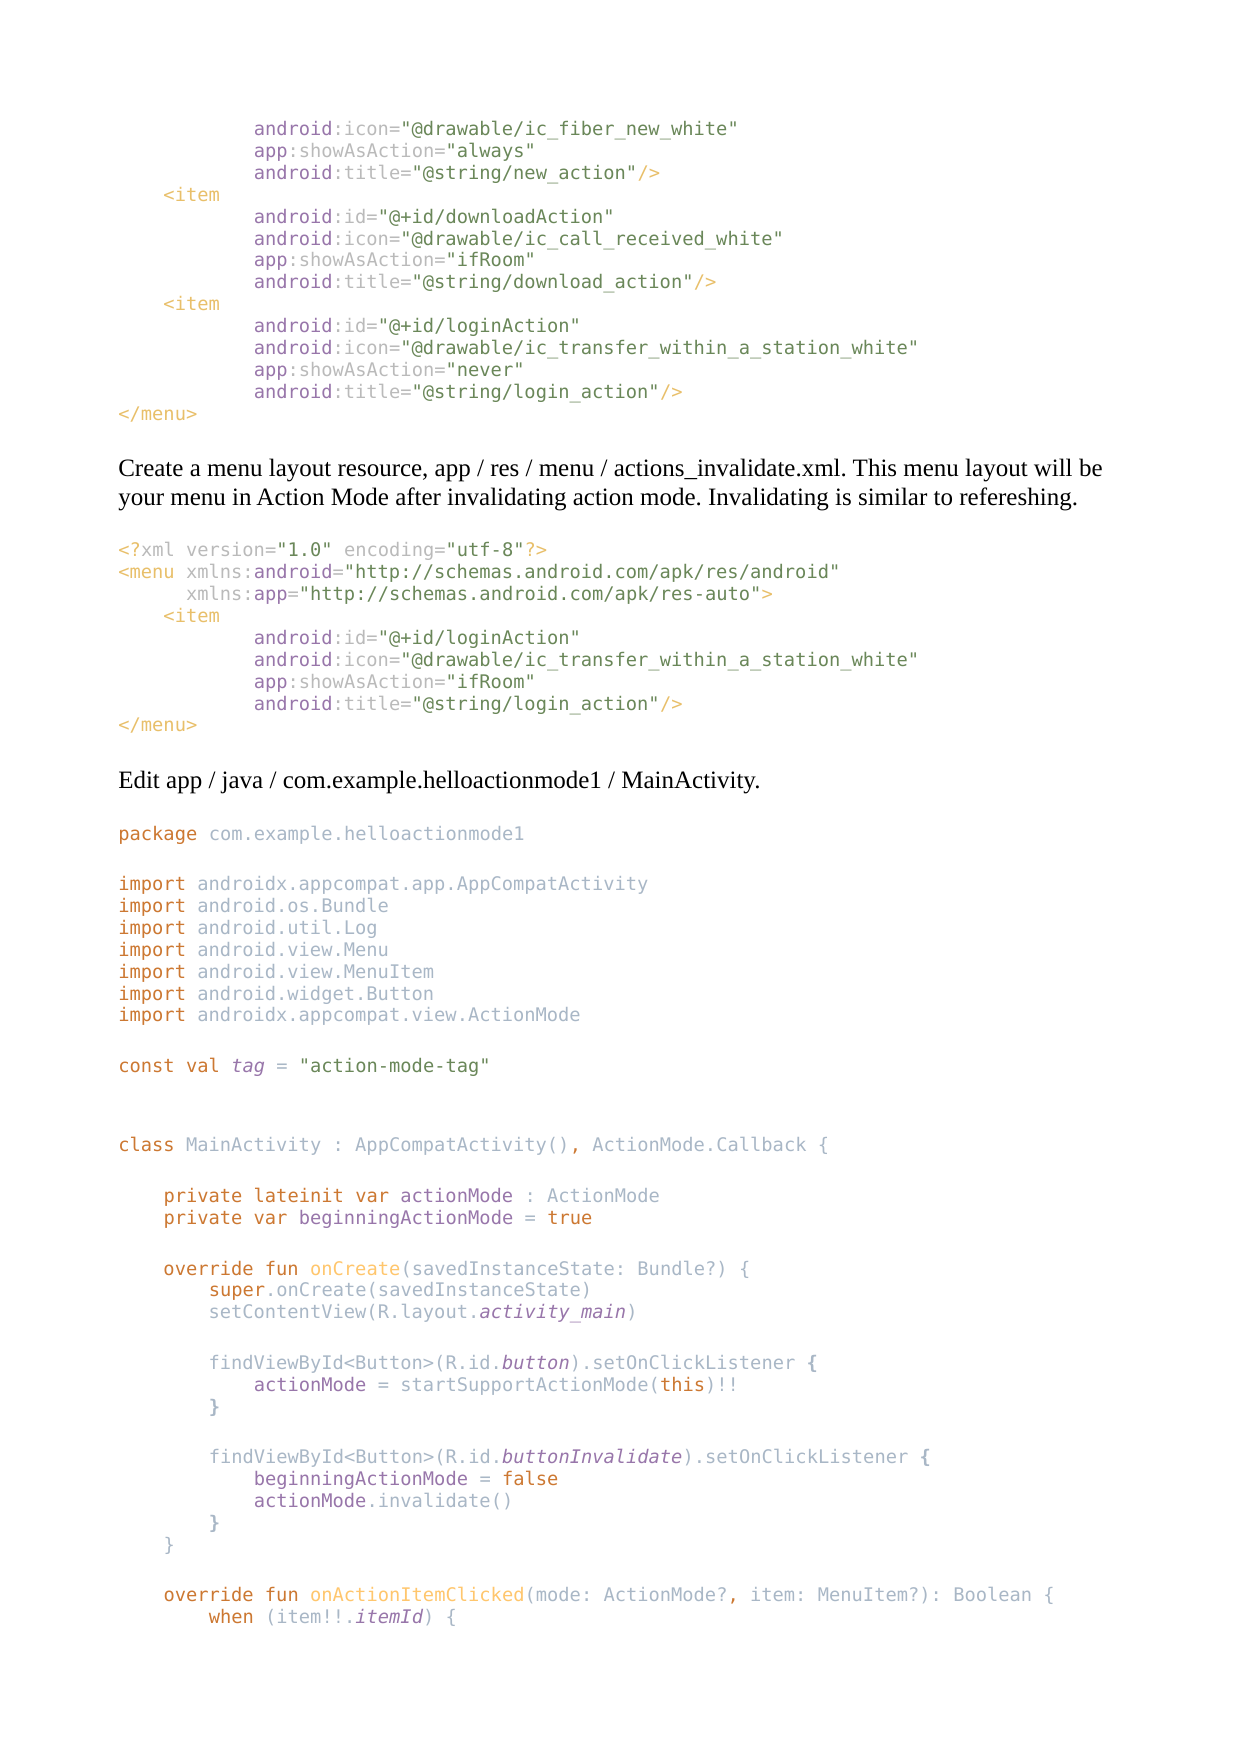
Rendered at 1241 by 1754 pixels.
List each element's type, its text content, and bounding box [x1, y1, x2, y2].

text package com.example.helloactionmode1 import androidx.appcompat.app.AppCompatActivity import android.os.Bundle import android.util.Log import android.view.Menu import android.view.MenuItem import android.widget.Button import androidx.appcompat.view.ActionMode const val tag = "action-mode-tag" class MainActivity : AppCompatActivity(), ActionMode.Callback { private lateinit var actionMode : ActionMode private var beginningActionMode = true override fun onCreate(savedInstanceState: Bundle?) { super.onCreate(savedInstanceState) setContentView(R.layout.activity_main) findViewById<Button>(R.id.button).setOnClickListener { actionMode = startSupportActionMode(this)!! } findViewById<Button>(R.id.buttonInvalidate).setOnClickListener { beginningActionMode = false actionMode.invalidate() } } override fun onActionItemClicked(mode: ActionMode?, item: MenuItem?): Boolean { when (item!!.itemId) { [118, 822, 1122, 1628]
text Create a menu layout resource, app / res / menu / actions_invalidate.xml. This menu layout will be your menu in Action Mode after invalidating action mode. Invalidating is similar to refereshing. [118, 453, 1122, 511]
text <?xml version="1.0" encoding="utf-8"?> <menu xmlns:android="http://schemas.android.com/apk/res/android" xmlns:app="http://schemas.android.com/apk/res-auto"> <item android:id="@+id/loginAction" android:icon="@drawable/ic_transfer_within_a_station_white" app:showAsAction="ifRoom" android:title="@string/login_action"/> </menu> [118, 539, 1122, 736]
text android:icon="@drawable/ic_fiber_new_white" app:showAsAction="always" android:title="@string/new_action"/> <item android:id="@+id/downloadAction" android:icon="@drawable/ic_call_received_white" app:showAsAction="ifRoom" android:title="@string/download_action"/> <item android:id="@+id/loginAction" android:icon="@drawable/ic_transfer_within_a_station_white" app:showAsAction="never" android:title="@string/login_action"/> </menu> [118, 118, 1122, 424]
text Edit app / java / com.example.helloactionmode1 / MainActivity. [118, 765, 1122, 794]
